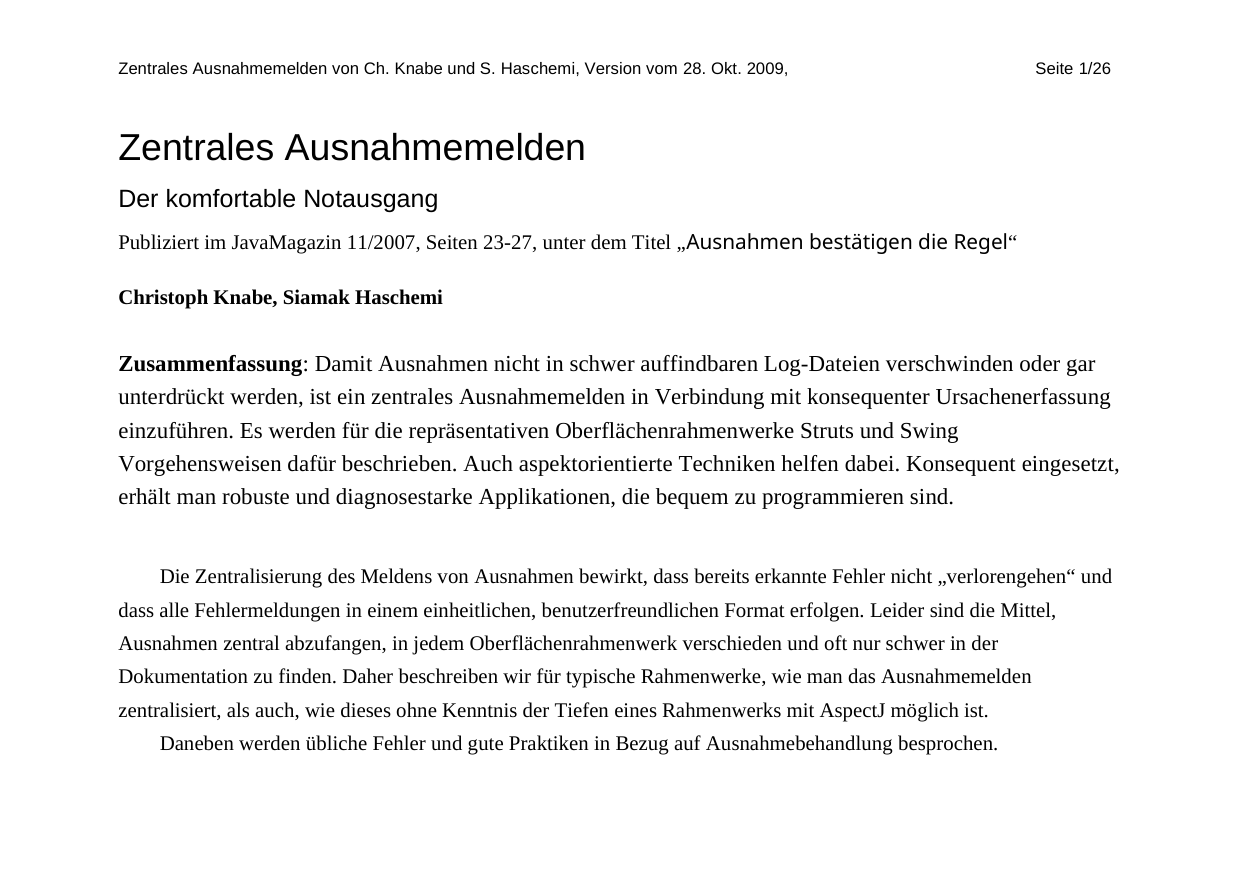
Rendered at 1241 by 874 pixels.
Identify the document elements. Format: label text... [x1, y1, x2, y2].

text Die Zentralisierung des Meldens von Ausnahmen bewirkt, dass bereits erkannte Fehler nicht „verlorengehen“ und dass alle Fehlermeldungen in einem einheitlichen, benutzerfreundlichen Format erfolgen. Leider sind die Mittel, Ausnahmen zentral abzufangen, in jedem Oberflächenrahmenwerk verschieden und oft nur schwer in der Dokumentation zu finden. Daher beschreiben wir für typische Rahmenwerke, wie man das Ausnahmemelden zentralisiert, als auch, wie dieses ohne Kenntnis der Tiefen eines Rahmenwerks mit AspectJ möglich ist. [118, 557, 1122, 724]
text Der komfortable Notausgang [118, 181, 1122, 214]
text Publiziert im JavaMagazin 11/2007, Seiten 23-27, unter dem Titel „Ausnahmen bestätigen die Regel“ [118, 227, 1122, 255]
text Zentrales Ausnahmemelden [118, 126, 1122, 168]
text Daneben werden übliche Fehler und gute Praktiken in Bezug auf Ausnahmebehandlung besprochen. [118, 724, 1122, 757]
text Christoph Knabe, Siamak Haschemi [118, 278, 1122, 311]
text Zusammenfassung: Damit Ausnahmen nicht in schwer auffindbaren Log-Dateien verschwinden oder gar unterdrückt werden, ist ein zentrales Ausnahmemelden in Verbindung mit konsequenter Ursachenerfassung einzuführen. Es werden für die repräsentativen Oberflächenrahmenwerke Struts und Swing Vorgehensweisen dafür beschrieben. Auch aspektorientierte Techniken helfen dabei. Konsequent eingesetzt, erhält man robuste und diagnosestarke Applikationen, die bequem zu programmieren sind. [118, 345, 1122, 511]
